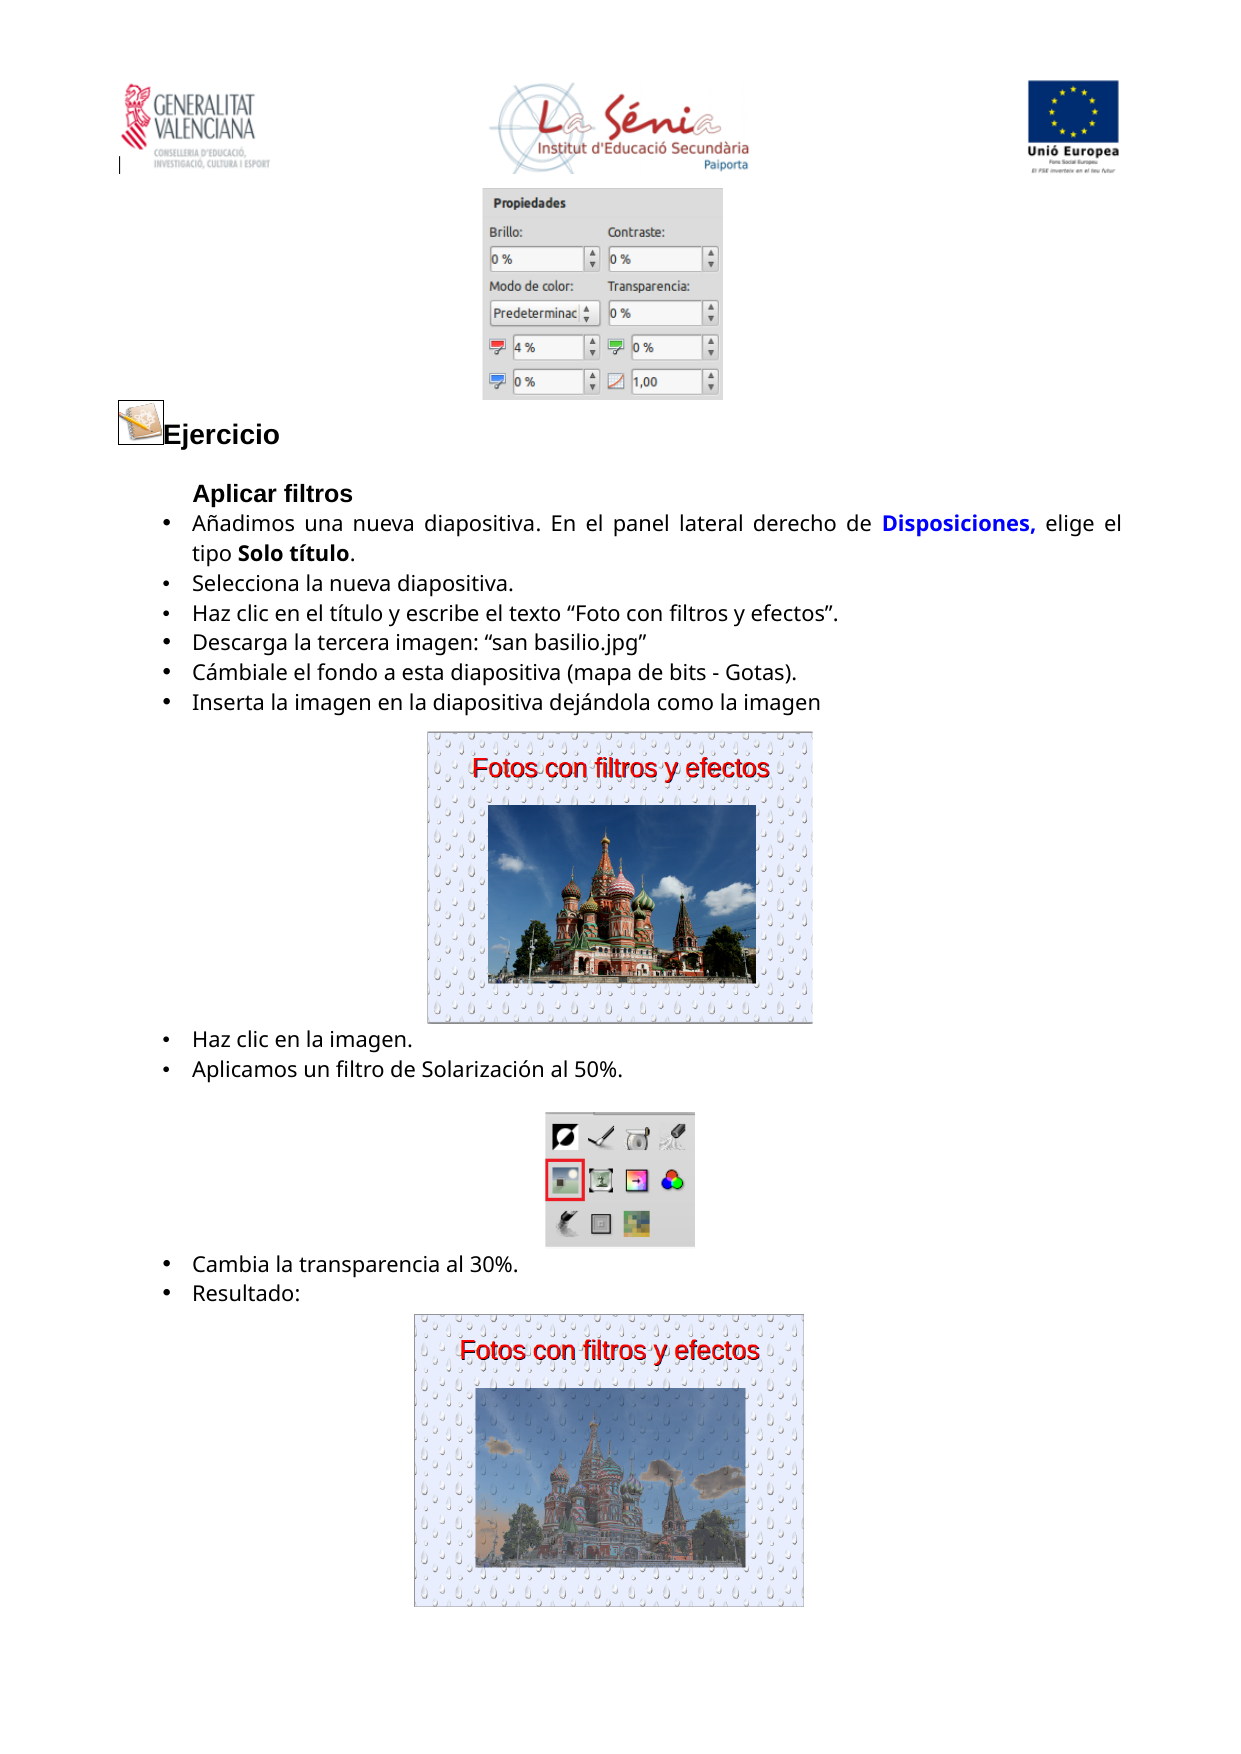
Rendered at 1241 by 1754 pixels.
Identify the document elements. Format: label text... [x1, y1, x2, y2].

picture [482, 188, 723, 400]
list Inserta la imagen en la diapositiva dejándola como la imagen [162, 687, 1122, 717]
picture [427, 731, 813, 1024]
picture [414, 1314, 804, 1607]
text Aplicar filtros [118, 479, 1122, 508]
list Cámbiale el fondo a esta diapositiva (mapa de bits - Gotas). [162, 657, 1122, 687]
list Haz clic en el título y escribe el texto “Foto con filtros y efectos”. [162, 597, 1122, 627]
list Descarga la tercera imagen: “san basilio.jpg” [162, 627, 1122, 657]
list Resultado: [162, 1278, 1122, 1308]
list Cambia la transparencia al 30%. [162, 1113, 1122, 1278]
list Selecciona la nueva diapositiva. [162, 568, 1122, 597]
list Aplicamos un filtro de Solarización al 50%. [162, 1054, 1122, 1083]
picture [119, 401, 163, 444]
text Ejercicio [118, 176, 1122, 451]
list Añadimos una nueva diapositiva. En el panel lateral derecho de Disposiciones, elige el tipo Solo título. [162, 508, 1122, 568]
list Haz clic en la imagen. [162, 717, 1122, 1054]
picture [545, 1112, 695, 1249]
